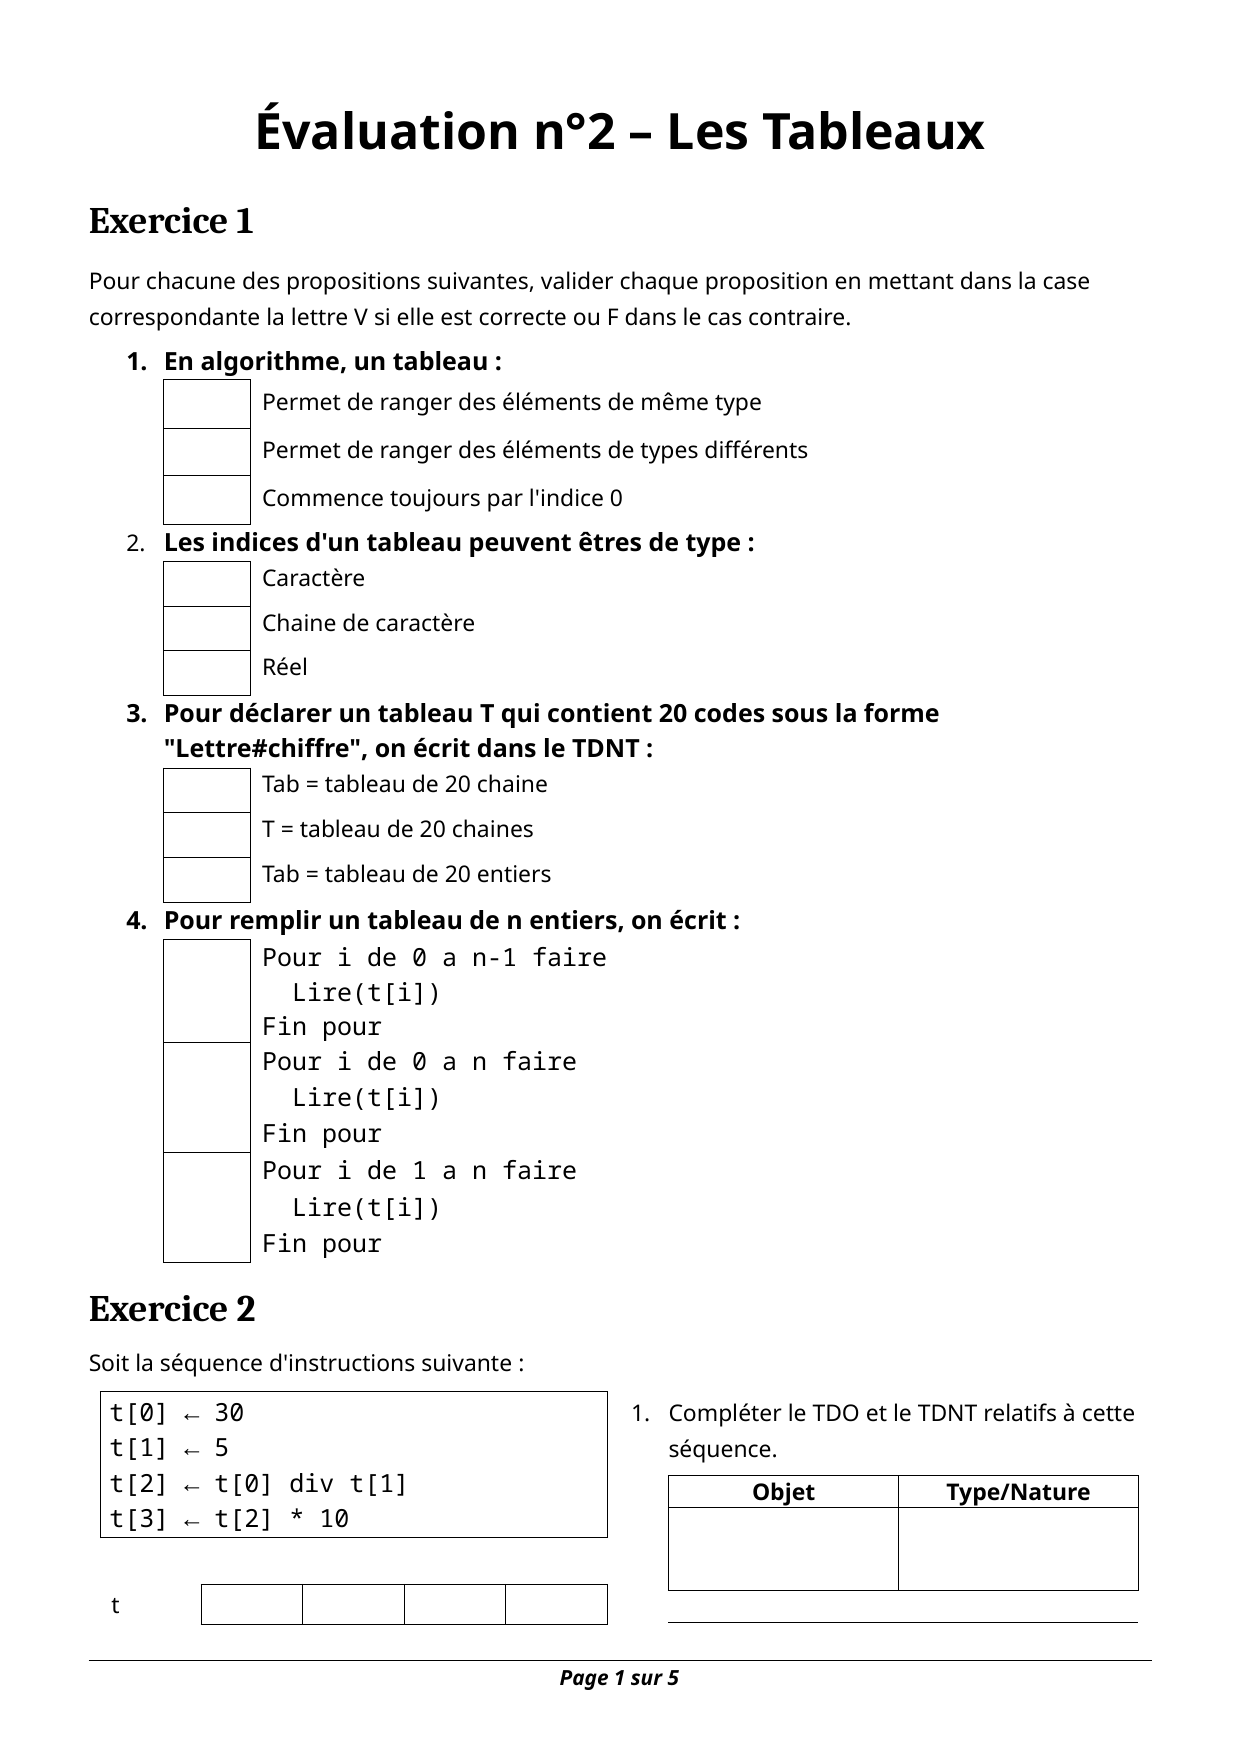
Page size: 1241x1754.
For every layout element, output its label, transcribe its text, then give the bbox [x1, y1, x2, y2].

table_cell [164, 651, 250, 695]
table_header Pour i de 0 a n-1 faire Lire(t[i]) Fin pour [251, 939, 1101, 1042]
table_header Caractère [251, 561, 1101, 606]
table_cell T = tableau de 20 chaines [251, 812, 1101, 857]
table_header [303, 1585, 404, 1624]
list Pour déclarer un tableau T qui contient 20 codes sous la forme "Lettre#chiffre", on écrit dans le TDNT : [126, 696, 1152, 765]
subtitle Exercice 2 [88, 1288, 1152, 1331]
table_cell Tab = tableau de 20 entiers [251, 857, 1101, 902]
table_header [506, 1585, 607, 1624]
table_cell [669, 1508, 898, 1589]
table_cell [164, 476, 250, 523]
table_header t [100, 1584, 201, 1624]
table_cell Chaine de caractère [251, 606, 1101, 650]
text Pour chacune des propositions suivantes, valider chaque proposition en mettant dans la case correspondante la lettre V si elle est correcte ou F dans le cas contraire. [88, 265, 1152, 332]
table_header [164, 380, 250, 427]
subtitle Exercice 1 [88, 199, 1152, 243]
list En algorithme, un tableau : [126, 343, 1152, 377]
table_cell Commence toujours par l'indice 0 [251, 475, 1101, 523]
table_header t[0] ← 30 t[1] ← 5 t[2] ← t[0] div t[1] t[3] ← t[2] * 10 [89, 1391, 619, 1625]
table_header Objet [669, 1476, 898, 1507]
list Les indices d'un tableau peuvent êtres de type : [126, 524, 1152, 558]
table_cell Pour i de 1 a n faire Lire(t[i]) Fin pour [251, 1152, 1101, 1262]
table_cell [164, 1043, 250, 1152]
table_cell [164, 1153, 250, 1262]
table_cell [668, 1591, 1138, 1622]
table_header Permet de ranger des éléments de même type [251, 379, 1101, 427]
table_cell Pour i de 0 a n faire Lire(t[i]) Fin pour [251, 1042, 1101, 1152]
table_cell [899, 1508, 1138, 1589]
table_cell [164, 429, 250, 475]
table_header [202, 1585, 302, 1624]
table_cell [164, 858, 250, 902]
table_header Type/Nature [899, 1476, 1138, 1507]
table_header [405, 1585, 505, 1624]
table_cell Permet de ranger des éléments de types différents [251, 428, 1101, 475]
table_header [164, 562, 250, 606]
table_cell Réel [251, 650, 1101, 695]
table_header [164, 769, 250, 812]
text Soit la séquence d'instructions suivante : [88, 1347, 1152, 1379]
table_cell [164, 813, 250, 857]
list Pour remplir un tableau de n entiers, on écrit : [126, 903, 1152, 937]
table_header [164, 940, 250, 1042]
table_header Compléter le TDO et le TDNT relatifs à cette séquence. Indiquer le contenu du tableau t après l'exécution de cette séquence. [620, 1391, 1151, 1625]
table_header Tab = tableau de 20 chaine [251, 768, 1101, 812]
table_cell [164, 607, 250, 650]
subtitle Évaluation n°2 – Les Tableaux [88, 96, 1152, 164]
